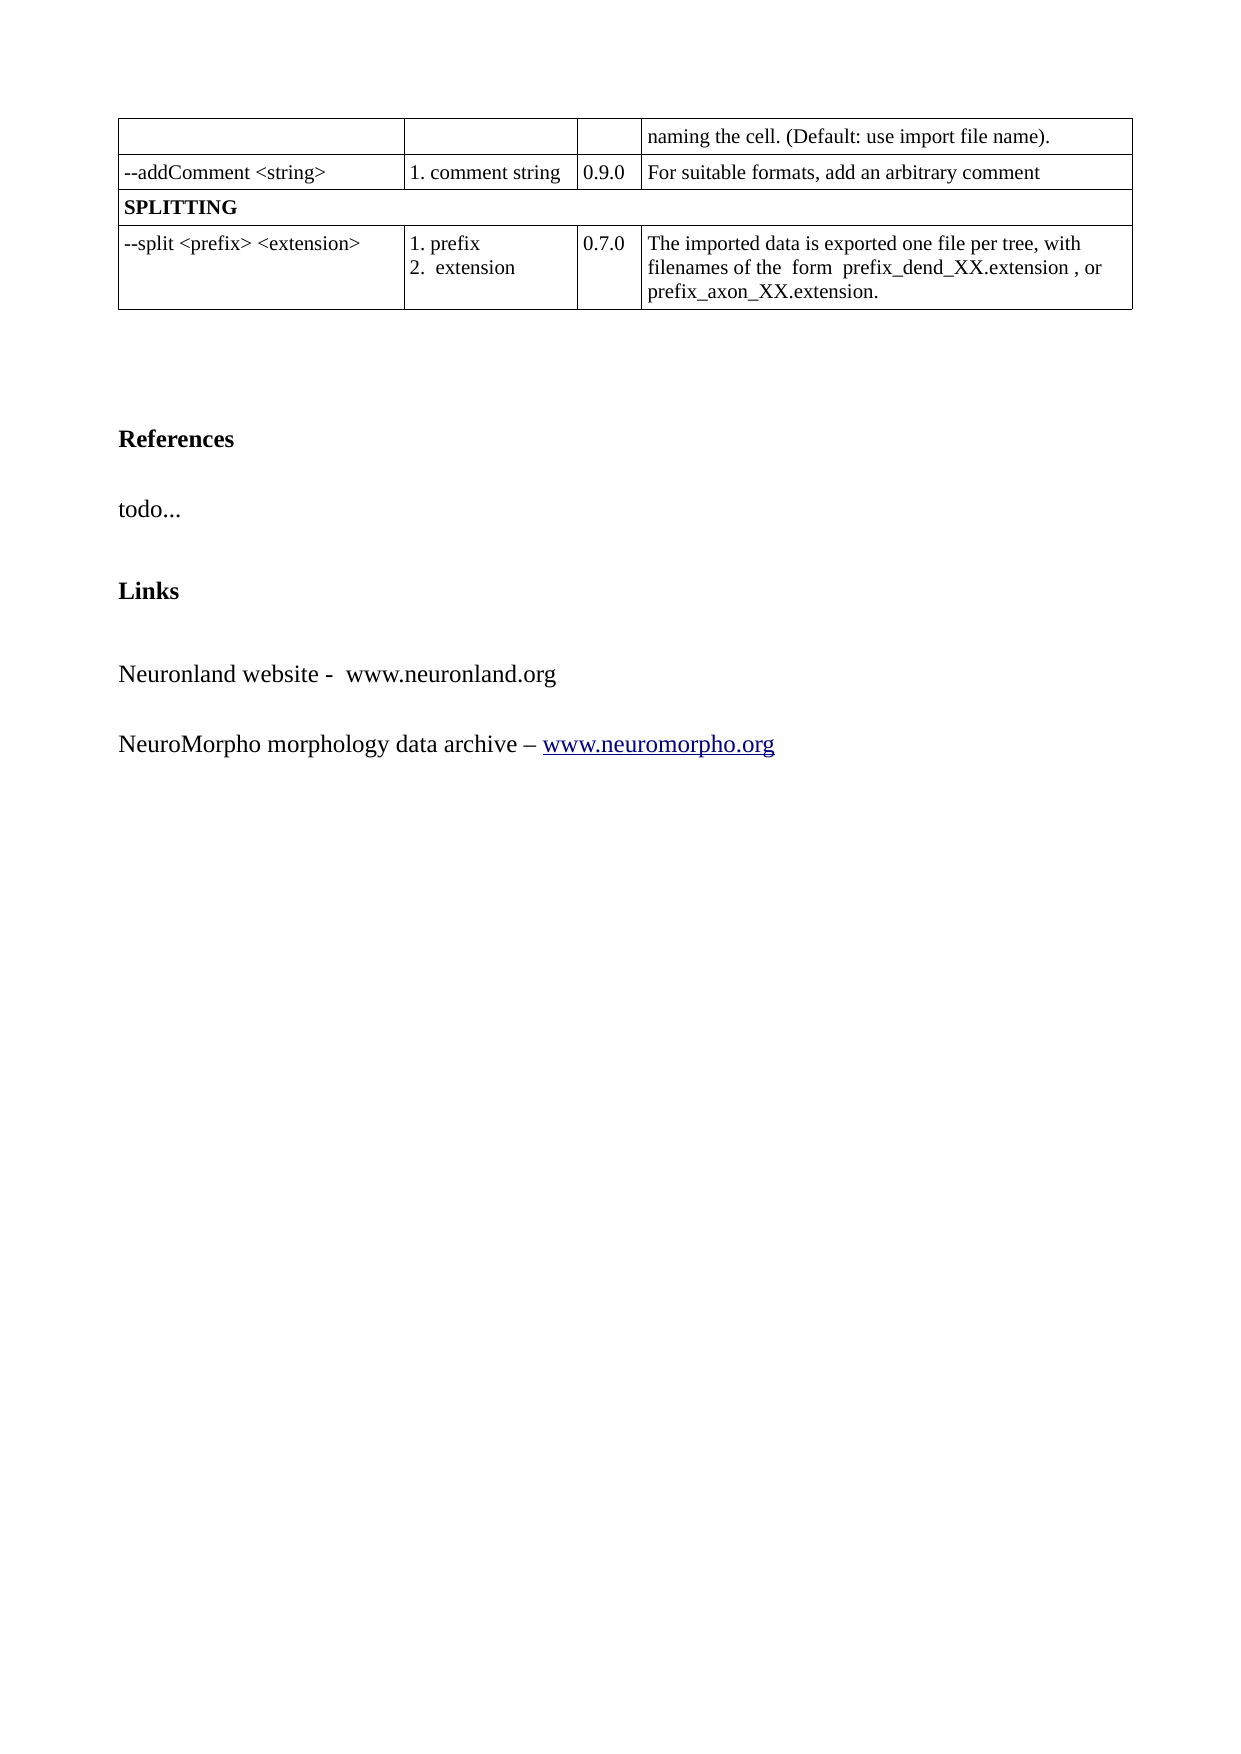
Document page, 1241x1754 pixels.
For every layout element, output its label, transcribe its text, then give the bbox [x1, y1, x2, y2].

text Neuronland website - www.neuronland.org [118, 659, 1122, 716]
text Links [118, 576, 1122, 605]
text References [118, 424, 1122, 453]
table_cell [119, 119, 404, 154]
table_cell 1. prefix 2. extension [405, 226, 577, 309]
table_cell 0.9.0 [578, 155, 641, 189]
table_cell For suitable formats, add an arbitrary comment [642, 155, 1132, 189]
table_cell [405, 119, 577, 154]
table_cell --split <prefix> <extension> [119, 226, 404, 309]
table_cell The imported data is exported one file per tree, with filenames of the form prefix_dend_XX.extension , or prefix_axon_XX.extension. [642, 226, 1132, 309]
table_cell [578, 119, 641, 154]
table_cell SPLITTING [119, 190, 1132, 225]
text NeuroMorpho morphology data archive – www.neuromorpho.org [118, 729, 1122, 758]
table_cell 1. comment string [405, 155, 577, 189]
text todo... [118, 494, 1122, 523]
table_cell --addComment <string> [119, 155, 404, 189]
table_cell 0.7.0 [578, 226, 641, 309]
table_cell naming the cell. (Default: use import file name). [642, 119, 1132, 154]
